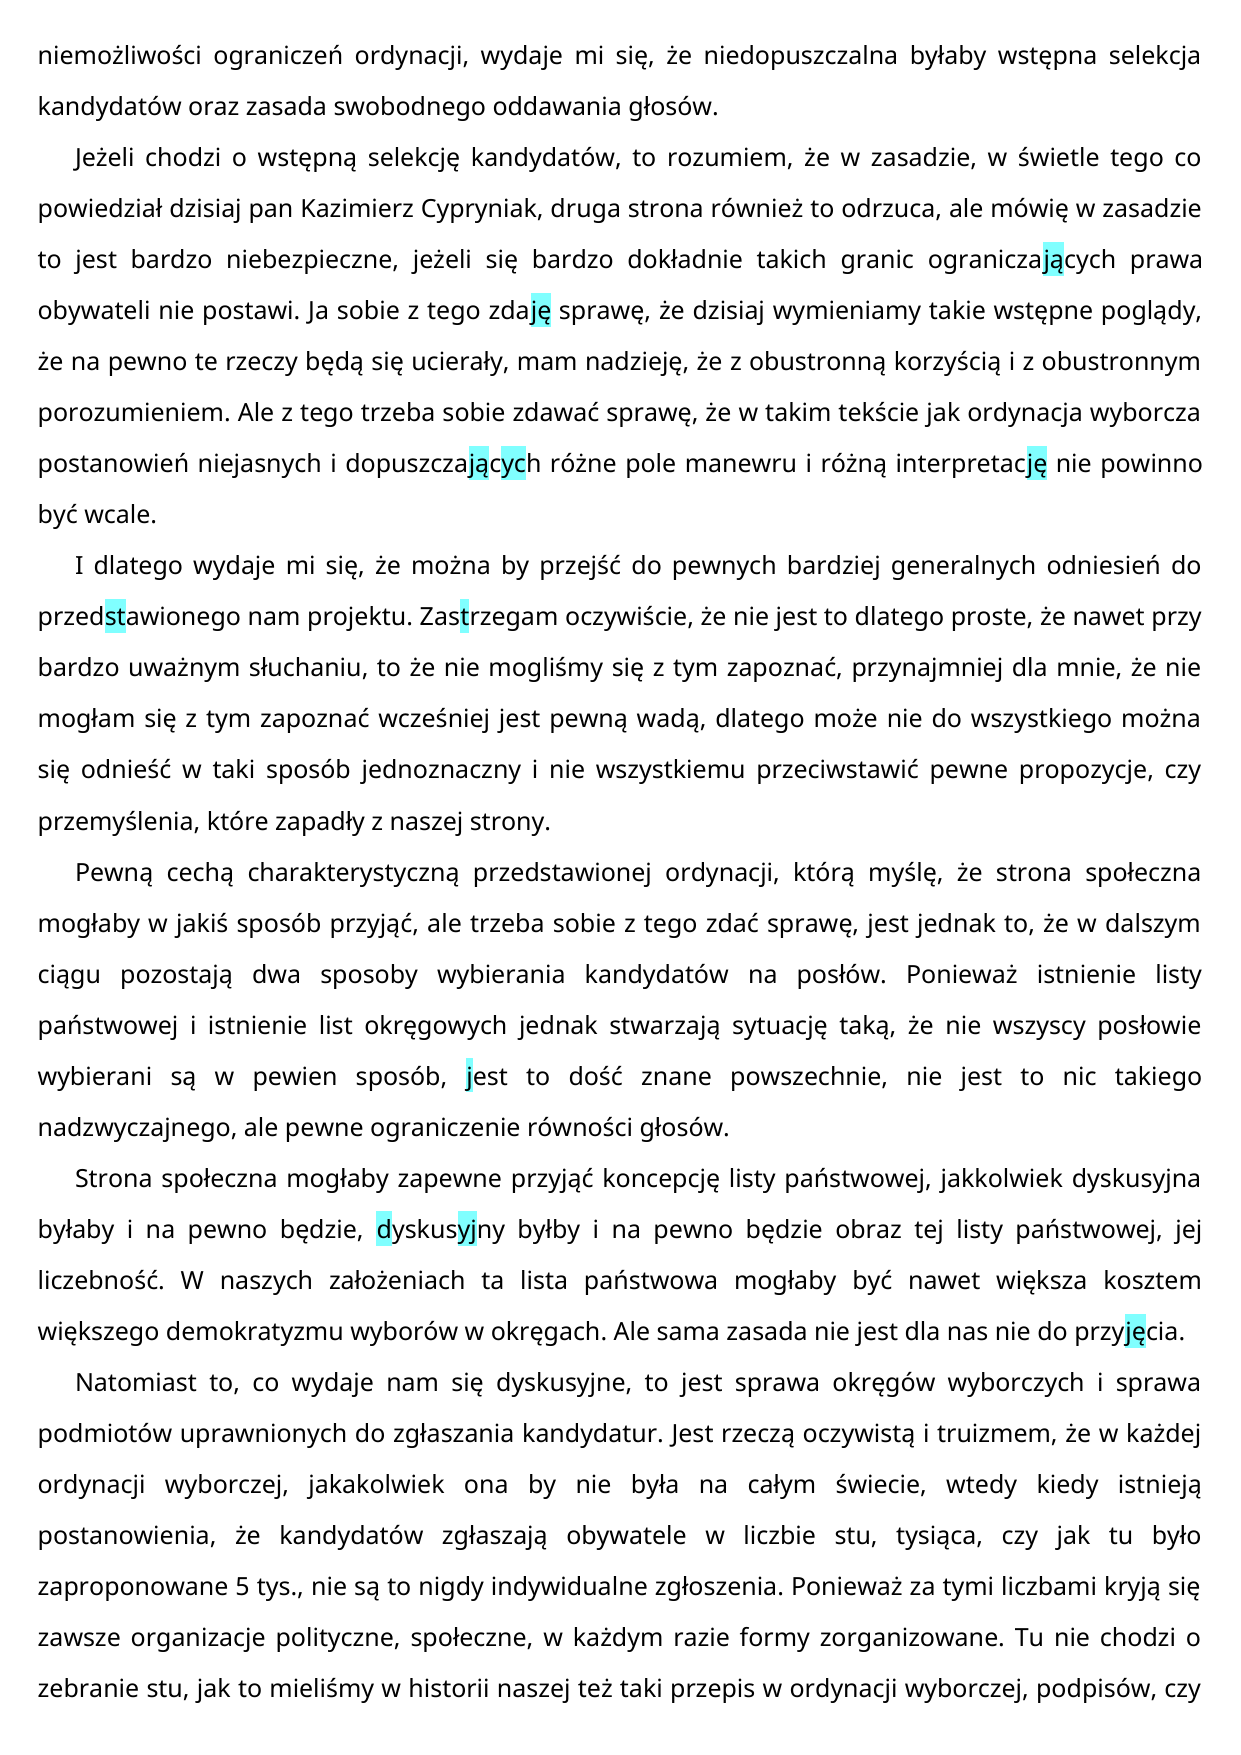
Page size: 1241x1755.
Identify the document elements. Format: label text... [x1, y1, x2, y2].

text niemożliwości ograniczeń ordynacji, wydaje mi się, że niedopuszczalna byłaby wstępna selekcja kandydatów oraz zasada swobodnego oddawania głosów. [37, 37, 1203, 123]
text Strona społeczna mogłaby zapewne przyjąć koncepcję listy państwowej, jakkolwiek dyskusyjna byłaby i na pewno będzie, dyskusyjny byłby i na pewno będzie obraz tej listy państwowej, jej liczebność. W naszych założeniach ta lista państwowa mogłaby być nawet większa kosztem większego demokratyzmu wyborów w okręgach. Ale sama zasada nie jest dla nas nie do przyjęcia. [37, 1160, 1203, 1348]
text Pewną cechą charakterystyczną przedstawionej ordynacji, którą myślę, że strona społeczna mogłaby w jakiś sposób przyjąć, ale trzeba sobie z tego zdać sprawę, jest jednak to, że w dalszym ciągu pozostają dwa sposoby wybierania kandydatów na posłów. Ponieważ istnienie listy państwowej i istnienie list okręgowych jednak stwarzają sytuację taką, że nie wszyscy posłowie wybierani są w pewien sposób, jest to dość znane powszechnie, nie jest to nic takiego nadzwyczajnego, ale pewne ograniczenie równości głosów. [37, 854, 1203, 1143]
text I dlatego wydaje mi się, że można by przejść do pewnych bardziej generalnych odniesień do przedstawionego nam projektu. Zastrzegam oczywiście, że nie jest to dlatego proste, że nawet przy bardzo uważnym słuchaniu, to że nie mogliśmy się z tym zapoznać, przynajmniej dla mnie, że nie mogłam się z tym zapoznać wcześniej jest pewną wadą, dlatego może nie do wszystkiego można się odnieść w taki sposób jednoznaczny i nie wszystkiemu przeciwstawić pewne propozycje, czy przemyślenia, które zapadły z naszej strony. [37, 548, 1203, 837]
text Jeżeli chodzi o wstępną selekcję kandydatów, to rozumiem, że w zasadzie, w świetle tego co powiedział dzisiaj pan Kazimierz Cypryniak, druga strona również to odrzuca, ale mówię w zasadzie to jest bardzo niebezpieczne, jeżeli się bardzo dokładnie takich granic ograniczających prawa obywateli nie postawi. Ja sobie z tego zdaję sprawę, że dzisiaj wymieniamy takie wstępne poglądy, że na pewno te rzeczy będą się ucierały, mam nadzieję, że z obustronną korzyścią i z obustronnym porozumieniem. Ale z tego trzeba sobie zdawać sprawę, że w takim tekście jak ordynacja wyborcza postanowień niejasnych i dopuszczających różne pole manewru i różną interpretację nie powinno być wcale. [37, 139, 1203, 531]
text Natomiast to, co wydaje nam się dyskusyjne, to jest sprawa okręgów wyborczych i sprawa podmiotów uprawnionych do zgłaszania kandydatur. Jest rzeczą oczywistą i truizmem, że w każdej ordynacji wyborczej, jakakolwiek ona by nie była na całym świecie, wtedy kiedy istnieją postanowienia, że kandydatów zgłaszają obywatele w liczbie stu, tysiąca, czy jak tu było zaproponowane 5 tys., nie są to nigdy indywidualne zgłoszenia. Ponieważ za tymi liczbami kryją się zawsze organizacje polityczne, społeczne, w każdym razie formy zorganizowane. Tu nie chodzi o zebranie stu, jak to mieliśmy w historii naszej też taki przepis w ordynacji wyborczej, podpisów, czy [37, 1364, 1203, 1705]
